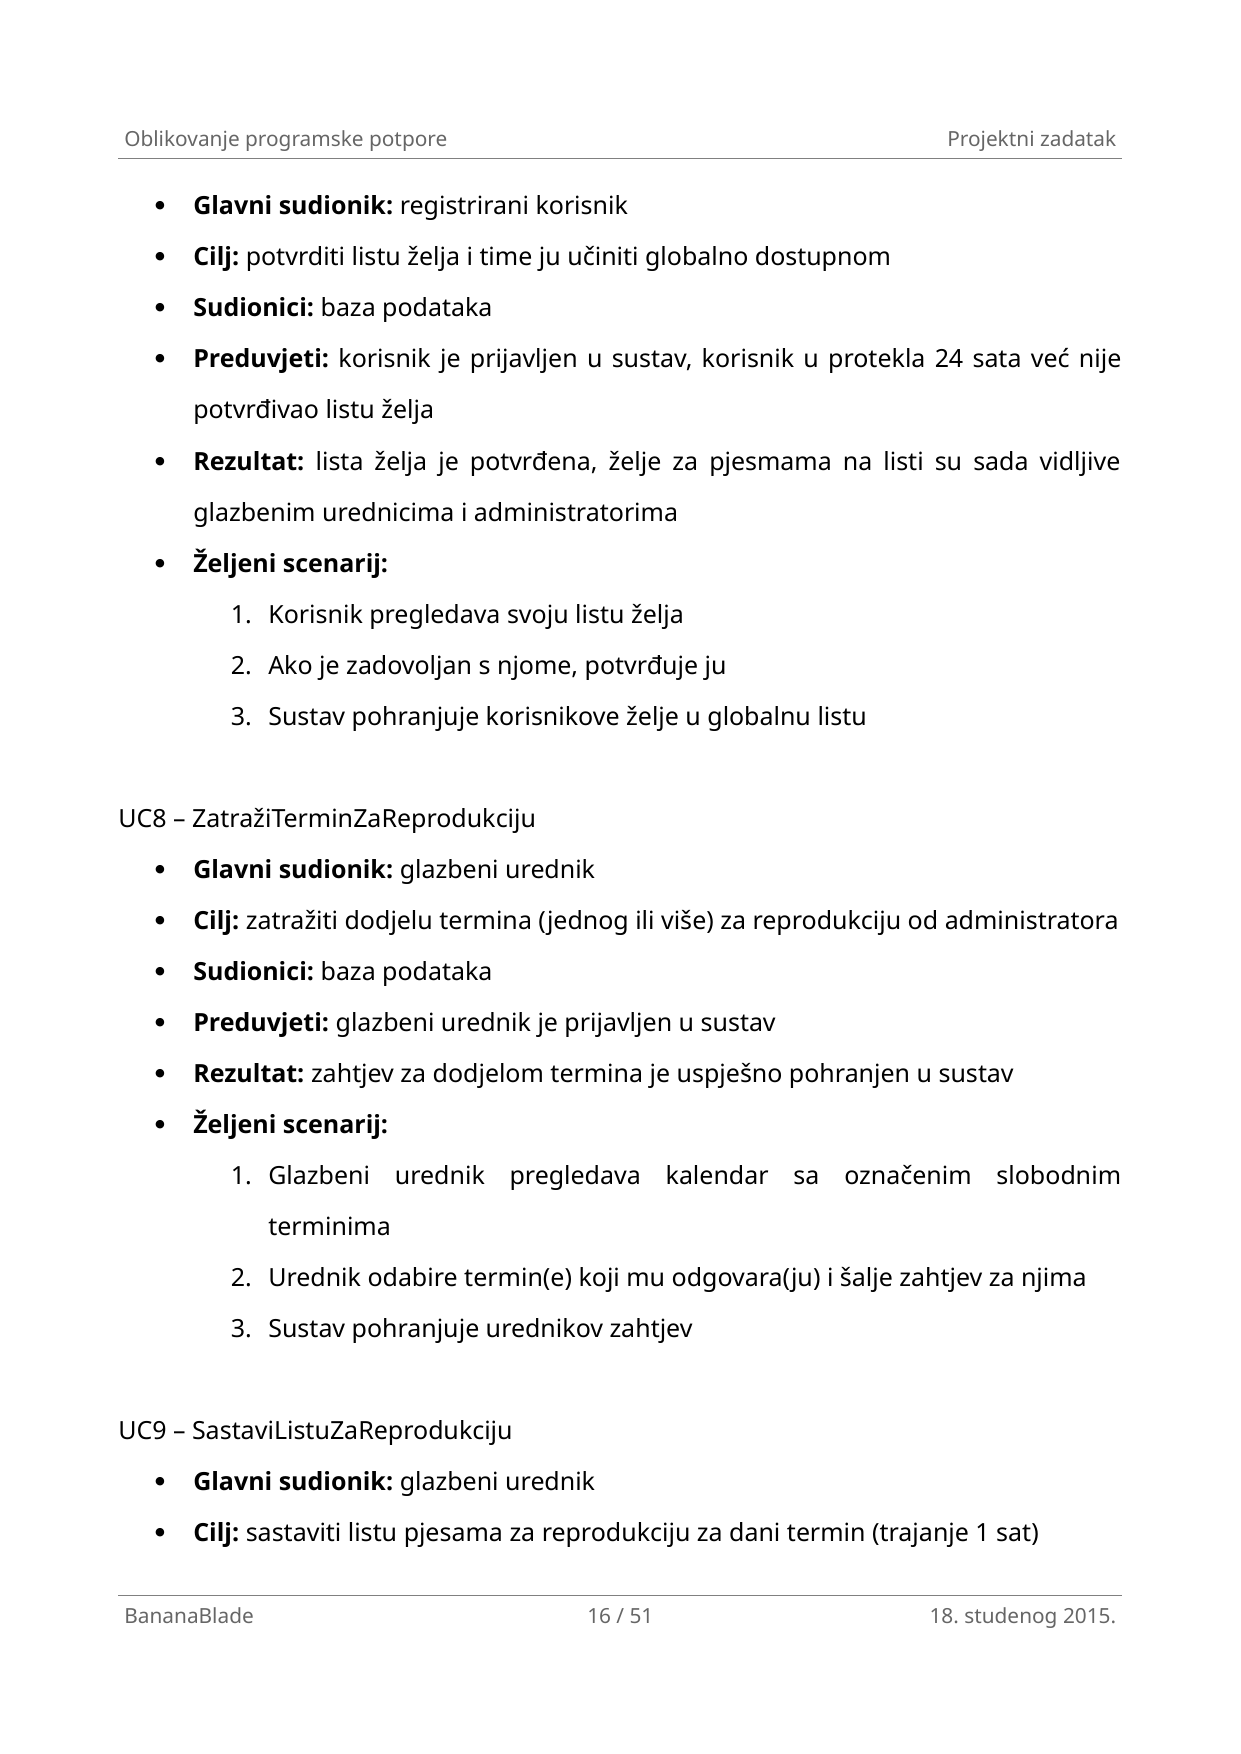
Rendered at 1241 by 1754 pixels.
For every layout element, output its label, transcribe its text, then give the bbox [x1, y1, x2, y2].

list Rezultat: zahtjev za dodjelom termina je uspješno pohranjen u sustav [156, 1056, 1122, 1090]
text UC8 – ZatražiTerminZaReprodukciju [118, 801, 1122, 834]
list Ako je zadovoljan s njome, potvrđuje ju [231, 647, 1122, 681]
text UC9 – SastaviListuZaReprodukciju [118, 1413, 1122, 1447]
list Korisnik pregledava svoju listu želja [231, 596, 1122, 630]
list Željeni scenarij: [156, 1107, 1122, 1141]
list Sustav pohranjuje urednikov zahtjev [231, 1311, 1122, 1345]
list Cilj: zatražiti dodjelu termina (jednog ili više) za reprodukciju od administratora [156, 903, 1122, 937]
list Glazbeni urednik pregledava kalendar sa označenim slobodnim terminima [231, 1158, 1122, 1243]
list Preduvjeti: glazbeni urednik je prijavljen u sustav [156, 1005, 1122, 1039]
list Sustav pohranjuje korisnikove želje u globalnu listu [231, 698, 1122, 732]
list Glavni sudionik: glazbeni urednik [156, 852, 1122, 886]
list Sudionici: baza podataka [156, 954, 1122, 988]
list Glavni sudionik: glazbeni urednik [156, 1464, 1122, 1498]
list Glavni sudionik: registrirani korisnik [156, 188, 1122, 222]
list Rezultat: lista želja je potvrđena, želje za pjesmama na listi su sada vidljive glazbenim urednicima i administratorima [156, 443, 1122, 528]
list Cilj: potvrditi listu želja i time ju učiniti globalno dostupnom [156, 239, 1122, 273]
list Urednik odabire termin(e) koji mu odgovara(ju) i šalje zahtjev za njima [231, 1260, 1122, 1294]
list Željeni scenarij: [156, 545, 1122, 579]
list Preduvjeti: korisnik je prijavljen u sustav, korisnik u protekla 24 sata već nije potvrđivao listu želja [156, 341, 1122, 426]
list Cilj: sastaviti listu pjesama za reprodukciju za dani termin (trajanje 1 sat) [156, 1515, 1122, 1549]
list Sudionici: baza podataka [156, 290, 1122, 324]
